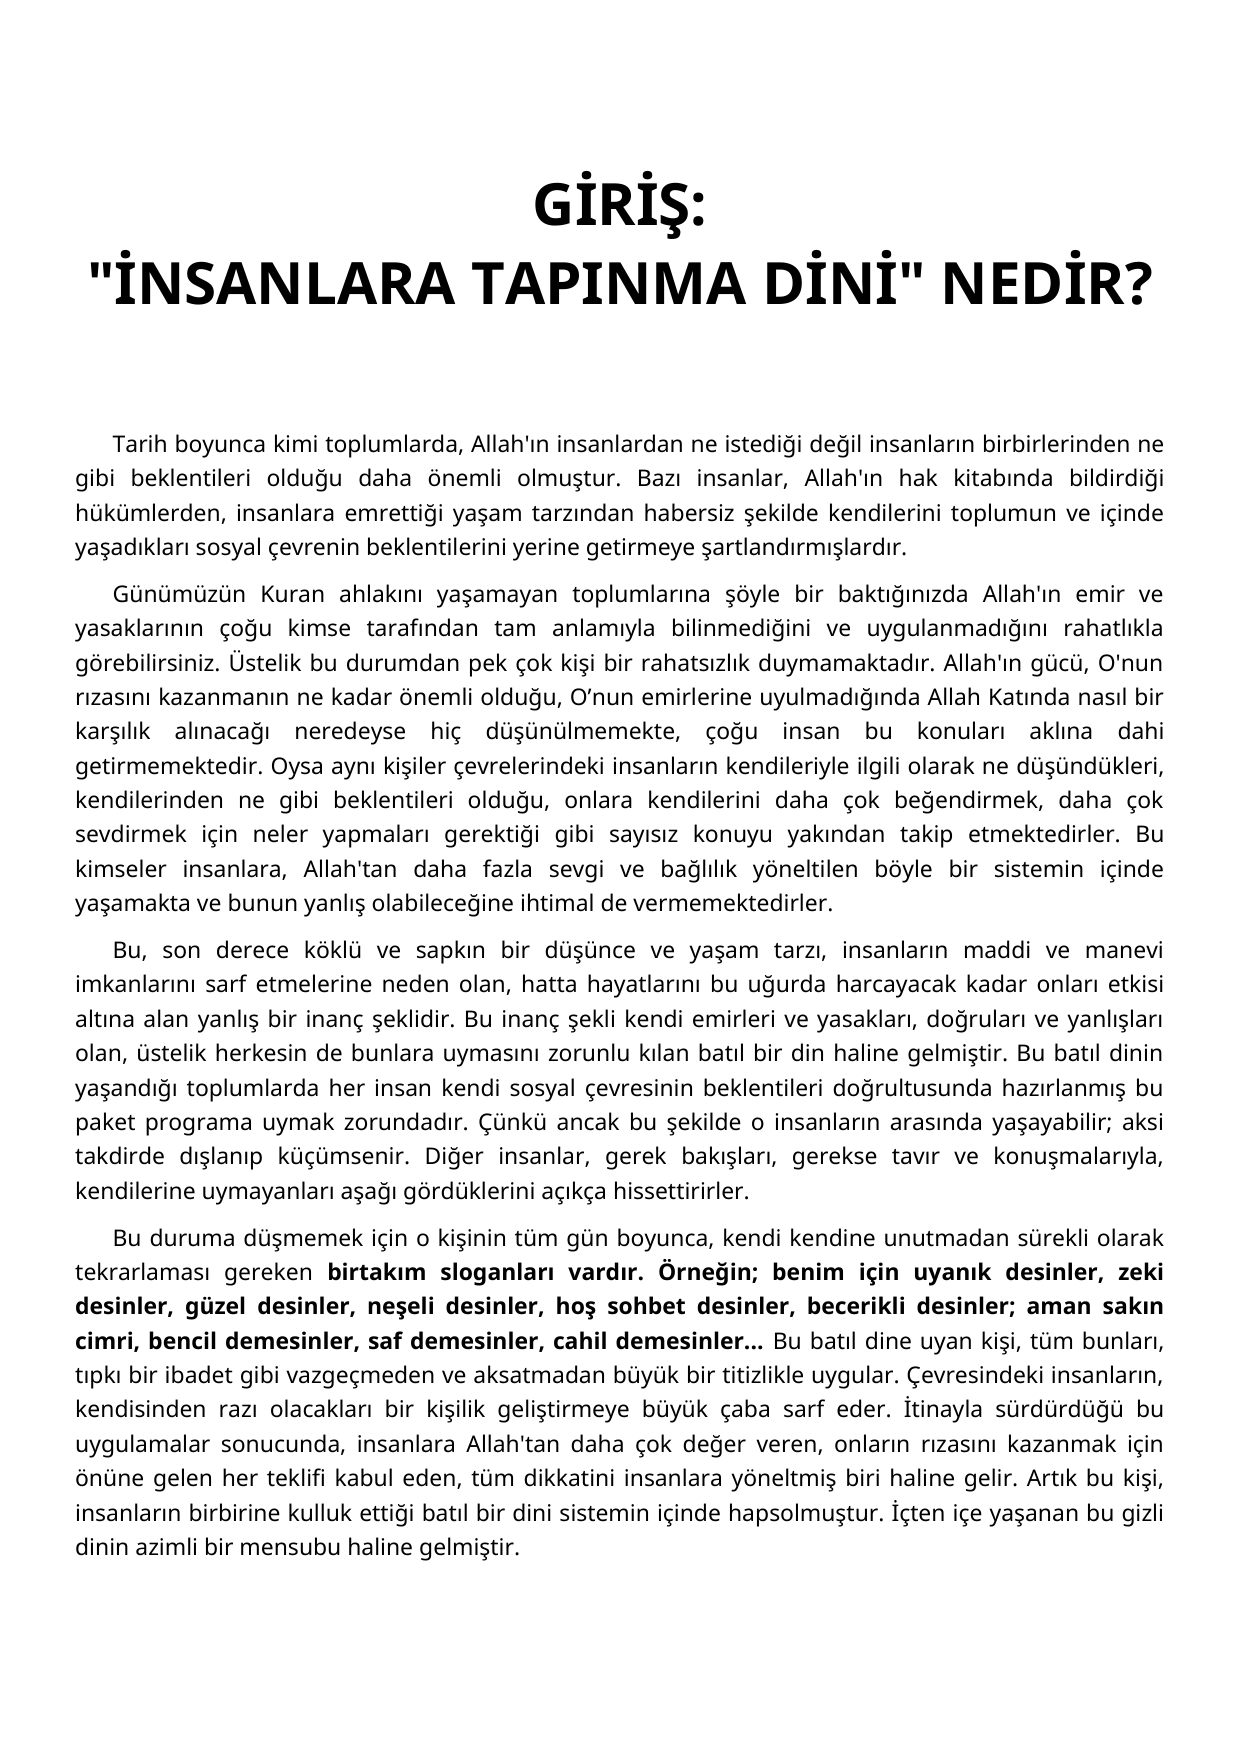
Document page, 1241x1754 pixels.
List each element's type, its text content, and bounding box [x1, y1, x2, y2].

text Bu duruma düşmemek için o kişinin tüm gün boyunca, kendi kendine unutmadan sürekli olarak tekrarlaması gereken birtakım sloganları vardır. Örneğin; benim için uyanık desinler, zeki desinler, güzel desinler, neşeli desinler, hoş sohbet desinler, becerikli desinler; aman sakın cimri, bencil demesinler, saf demesinler, cahil demesinler... Bu batıl dine uyan kişi, tüm bunları, tıpkı bir ibadet gibi vazgeçmeden ve aksatmadan büyük bir titizlikle uygular. Çevresindeki insanların, kendisinden razı olacakları bir kişilik geliştirmeye büyük çaba sarf eder. İtinayla sürdürdüğü bu uygulamalar sonucunda, insanlara Allah'tan daha çok değer veren, onların rızasını kazanmak için önüne gelen her teklifi kabul eden, tüm dikkatini insanlara yöneltmiş biri haline gelir. Artık bu kişi, insanların birbirine kulluk ettiği batıl bir dini sistemin içinde hapsolmuştur. İçten içe yaşanan bu gizli dinin azimli bir mensubu haline gelmiştir. [75, 1221, 1165, 1562]
subtitle GİRİŞ: "İNSANLARA TAPINMA DİNİ" NEDİR? [75, 162, 1165, 321]
text Bu, son derece köklü ve sapkın bir düşünce ve yaşam tarzı, insanların maddi ve manevi imkanlarını sarf etmelerine neden olan, hatta hayatlarını bu uğurda harcayacak kadar onları etkisi altına alan yanlış bir inanç şeklidir. Bu inanç şekli kendi emirleri ve yasakları, doğruları ve yanlışları olan, üstelik herkesin de bunlara uymasını zorunlu kılan batıl bir din haline gelmiştir. Bu batıl dinin yaşandığı toplumlarda her insan kendi sosyal çevresinin beklentileri doğrultusunda hazırlanmış bu paket programa uymak zorundadır. Çünkü ancak bu şekilde o insanların arasında yaşayabilir; aksi takdirde dışlanıp küçümsenir. Diğer insanlar, gerek bakışları, gerekse tavır ve konuşmalarıyla, kendilerine uymayanları aşağı gördüklerini açıkça hissettirirler. [75, 934, 1165, 1206]
text Günümüzün Kuran ahlakını yaşamayan toplumlarına şöyle bir baktığınızda Allah'ın emir ve yasaklarının çoğu kimse tarafından tam anlamıyla bilinmediğini ve uygulanmadığını rahatlıkla görebilirsiniz. Üstelik bu durumdan pek çok kişi bir rahatsızlık duymamaktadır. Allah'ın gücü, O'nun rızasını kazanmanın ne kadar önemli olduğu, O’nun emirlerine uyulmadığında Allah Katında nasıl bir karşılık alınacağı neredeyse hiç düşünülmemekte, çoğu insan bu konuları aklına dahi getirmemektedir. Oysa aynı kişiler çevrelerindeki insanların kendileriyle ilgili olarak ne düşündükleri, kendilerinden ne gibi beklentileri olduğu, onlara kendilerini daha çok beğendirmek, daha çok sevdirmek için neler yapmaları gerektiği gibi sayısız konuyu yakından takip etmektedirler. Bu kimseler insanlara, Allah'tan daha fazla sevgi ve bağlılık yöneltilen böyle bir sistemin içinde yaşamakta ve bunun yanlış olabileceğine ihtimal de vermemektedirler. [75, 578, 1165, 918]
text Tarih boyunca kimi toplumlarda, Allah'ın insanlardan ne istediği değil insanların birbirlerinden ne gibi beklentileri olduğu daha önemli olmuştur. Bazı insanlar, Allah'ın hak kitabında bildirdiği hükümlerden, insanlara emrettiği yaşam tarzından habersiz şekilde kendilerini toplumun ve içinde yaşadıkları sosyal çevrenin beklentilerini yerine getirmeye şartlandırmışlardır. [75, 428, 1165, 562]
